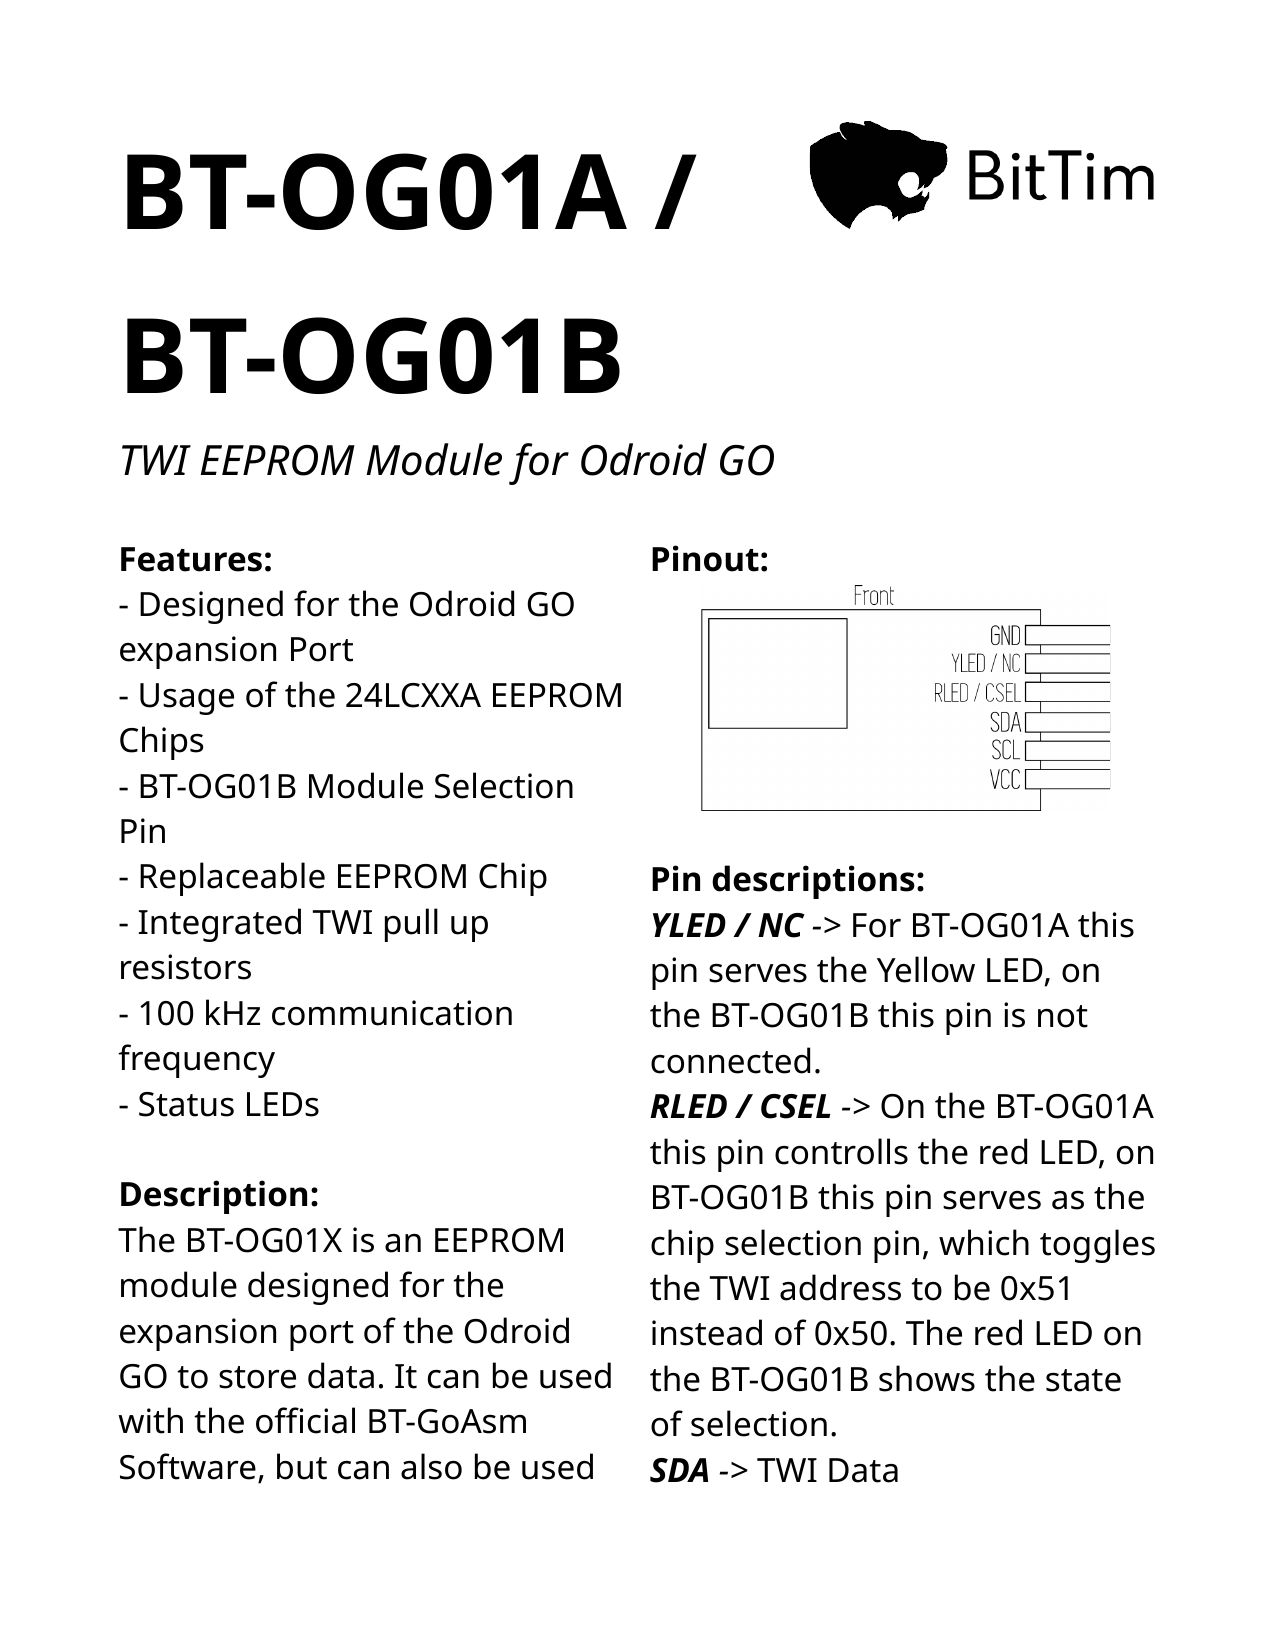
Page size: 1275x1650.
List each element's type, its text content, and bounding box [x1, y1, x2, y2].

text BT-OG01A / BT-OG01B [118, 118, 1157, 430]
table_header Features: - Designed for the Odroid GO expansion Port - Usage of the 24LCXXA EEPROM Chips - BT-OG01B Module Selection Pin - Replaceable EEPROM Chip - Integrated TWI pull up resistors - 100 kHz communication frequency - Status LEDs Description: The BT-OG01X is an EEPROM module designed for the expansion port of the Odroid GO to store data. It can be used with the official BT-GoAsm Software, but can also be used [118, 535, 625, 1492]
text TWI EEPROM Module for Odroid GO [118, 430, 1157, 487]
picture [701, 585, 1111, 811]
table_header Pinout: Pin descriptions: YLED / NC -> For BT-OG01A this pin serves the Yellow LED, on the BT-OG01B this pin is not connected. RLED / CSEL -> On the BT-OG01A this pin controlls the red LED, on BT-OG01B this pin serves as the chip selection pin, which toggles the TWI address to be 0x51 instead of 0x50. The red LED on the BT-OG01B shows the state of selection. SDA -> TWI Data [650, 535, 1157, 1492]
table_header [625, 535, 649, 1492]
picture [809, 121, 1154, 229]
